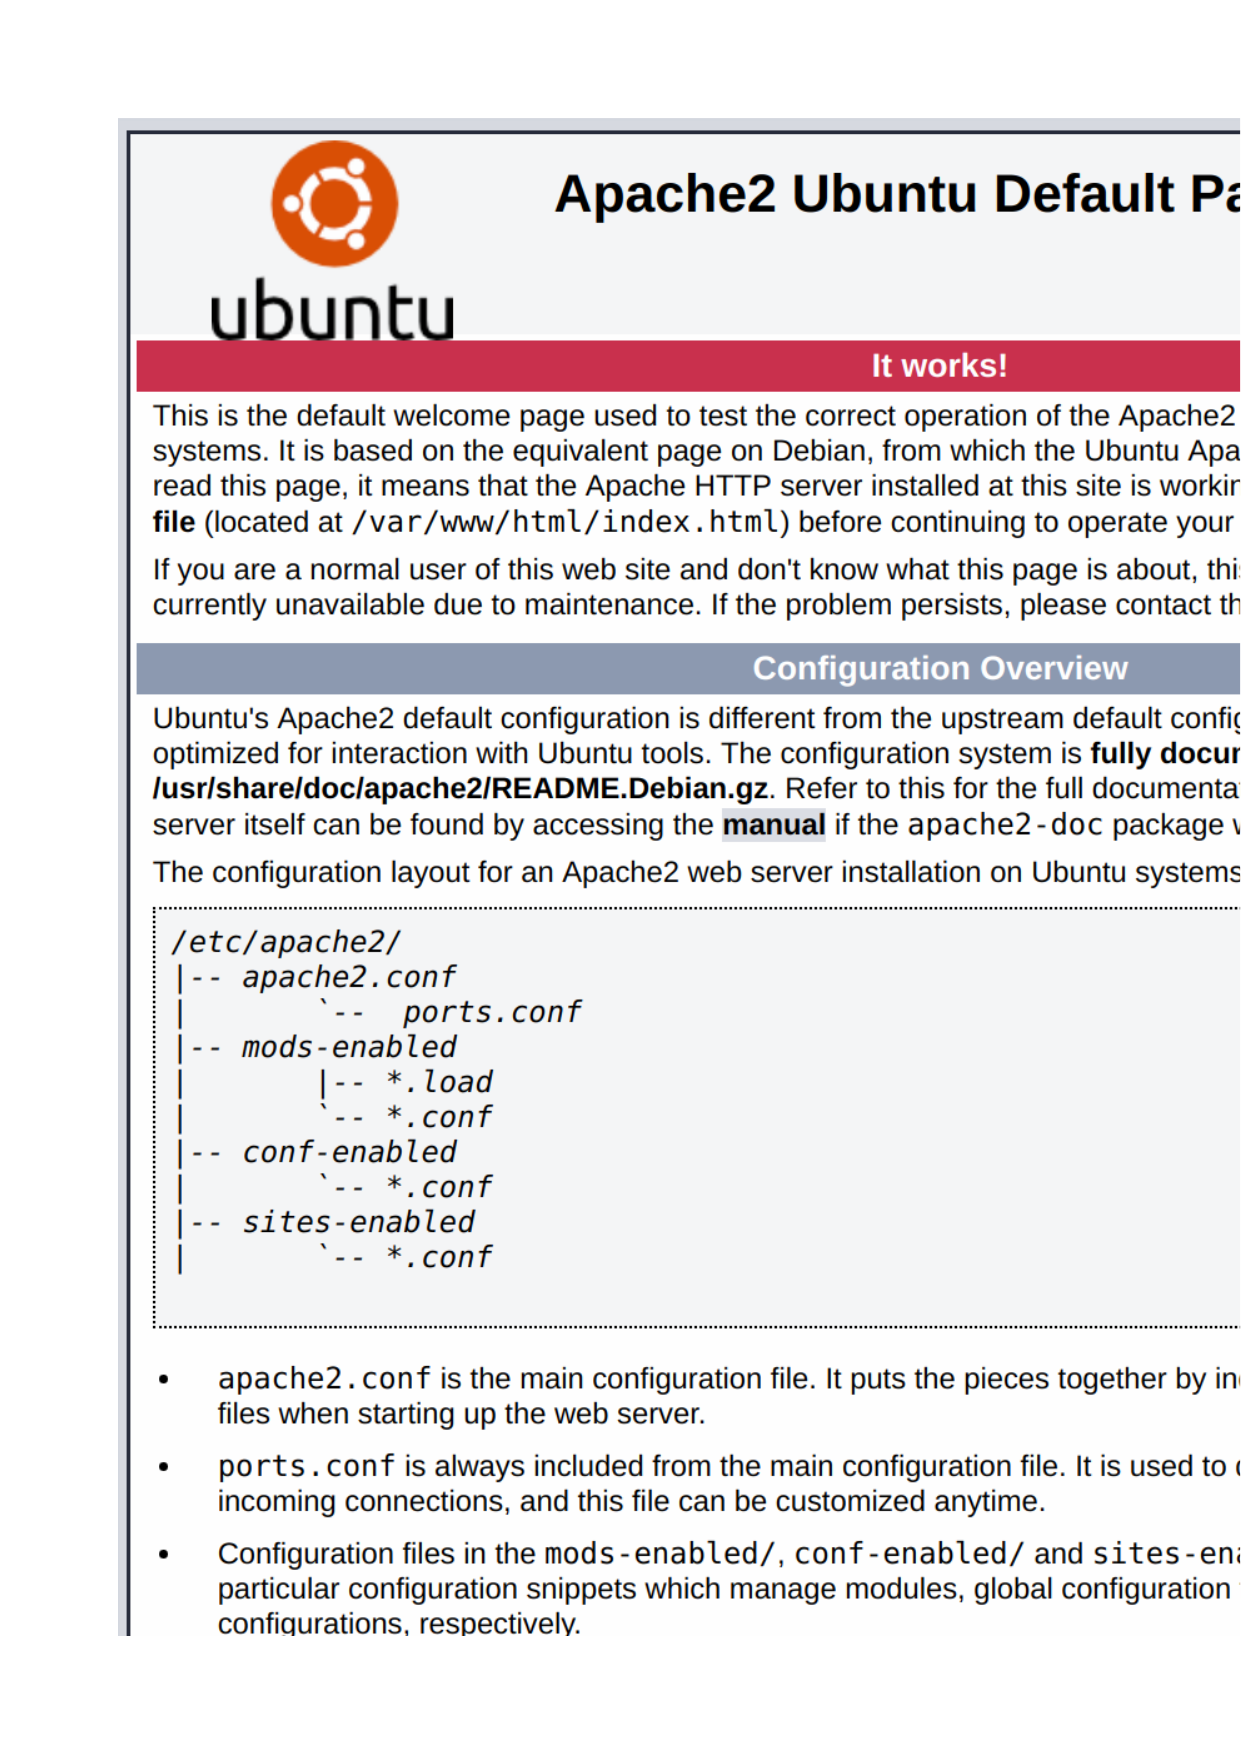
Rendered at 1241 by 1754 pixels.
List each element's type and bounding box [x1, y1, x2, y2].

picture [118, 118, 1241, 1636]
